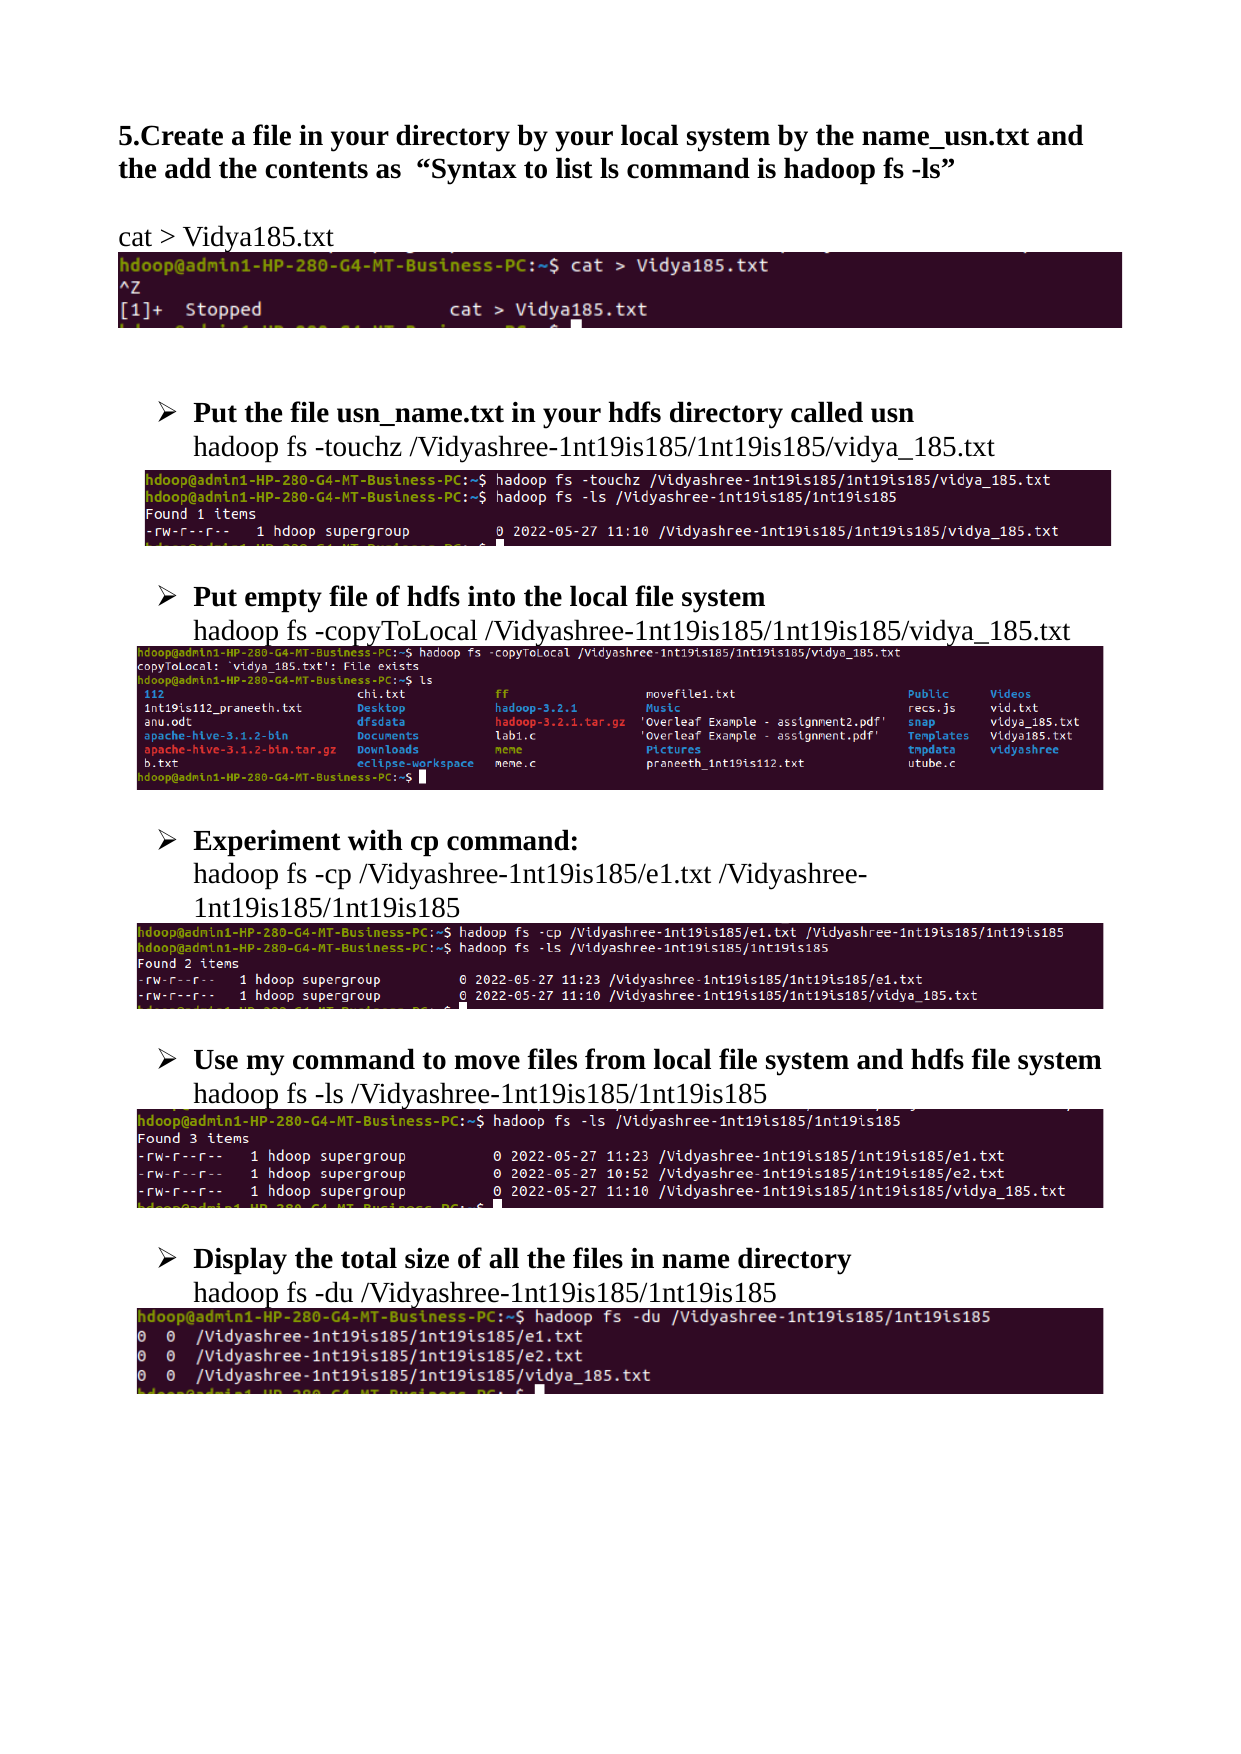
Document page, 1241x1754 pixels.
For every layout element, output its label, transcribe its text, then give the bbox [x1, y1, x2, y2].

list Display the total size of all the files in name directory [156, 1241, 1122, 1275]
list hadoop fs -ls /Vidyashree-1nt19is185/1nt19is185 [156, 1076, 1122, 1109]
picture [118, 252, 1123, 328]
list Experiment with cp command: [156, 823, 1122, 856]
picture [136, 923, 1104, 1009]
text cat > Vidya185.txt [118, 219, 1122, 252]
picture [144, 470, 1112, 546]
list Put empty file of hdfs into the local file system [156, 579, 1122, 613]
list Put the file usn_name.txt in your hdfs directory called usn [156, 395, 1122, 429]
list hadoop fs -du /Vidyashree-1nt19is185/1nt19is185 [156, 1275, 1122, 1308]
picture [136, 646, 1104, 790]
text 5.Create a file in your directory by your local system by the name_usn.txt and the add the contents as “Syntax to list ls command is hadoop fs -ls” [118, 118, 1122, 185]
picture [136, 1109, 1104, 1208]
list hadoop fs -cp /Vidyashree-1nt19is185/e1.txt /Vidyashree-1nt19is185/1nt19is185 [156, 856, 1122, 923]
list Use my command to move files from local file system and hdfs file system [156, 1042, 1122, 1076]
picture [136, 1308, 1104, 1394]
list hadoop fs -copyToLocal /Vidyashree-1nt19is185/1nt19is185/vidya_185.txt [156, 613, 1122, 647]
list hadoop fs -touchz /Vidyashree-1nt19is185/1nt19is185/vidya_185.txt [156, 429, 1122, 462]
